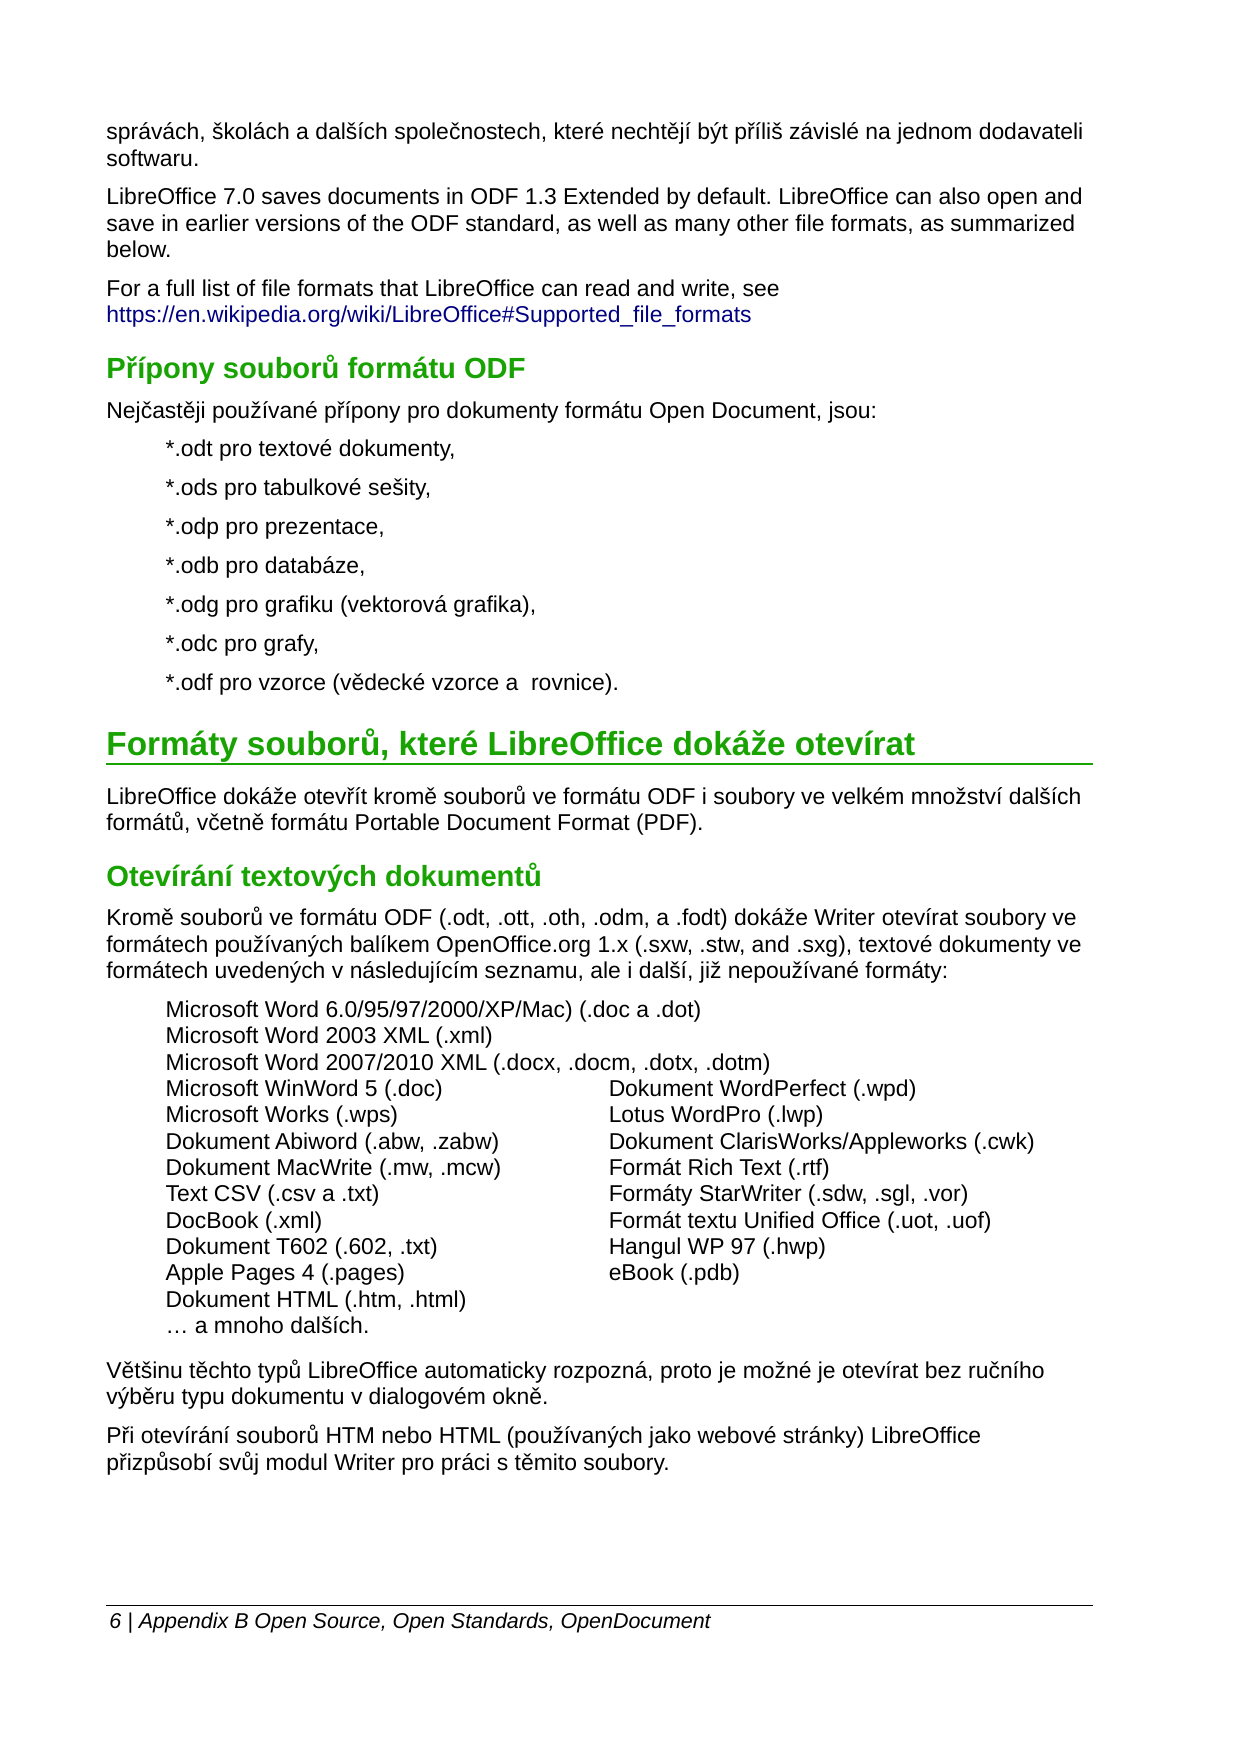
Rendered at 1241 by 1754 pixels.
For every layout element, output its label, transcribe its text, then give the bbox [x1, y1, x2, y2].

table_cell Formáty StarWriter (.sdw, .sgl, .vor) [549, 1180, 1092, 1207]
text *.odb pro databáze, [165, 552, 1093, 578]
subtitle Otevírání textových dokumentů [106, 859, 1093, 892]
text Při otevírání souborů HTM nebo HTML (používaných jako webové stránky) LibreOffice přizpůsobí svůj modul Writer pro práci s těmito soubory. [106, 1422, 1093, 1475]
text *.odc pro grafy, [165, 630, 1093, 656]
table_cell Apple Pages 4 (.pages) [106, 1259, 549, 1286]
table_cell Formát Rich Text (.rtf) [549, 1154, 1092, 1180]
list Nejčastěji používané přípony pro dokumenty formátu Open Document, jsou: [106, 397, 1093, 423]
table_cell Dokument T602 (.602, .txt) [106, 1233, 549, 1259]
subtitle Přípony souborů formátu ODF [106, 351, 1093, 385]
text LibreOffice 7.0 saves documents in ODF 1.3 Extended by default. LibreOffice can also open and save in earlier versions of the ODF standard, as well as many other file formats, as summarized below. [106, 183, 1093, 262]
table_cell [549, 1286, 1092, 1312]
text For a full list of file formats that LibreOffice can read and write, see https://en.wikipedia.org/wiki/LibreOffice#Supported_file_formats [106, 275, 1093, 328]
text *.odp pro prezentace, [165, 513, 1093, 539]
table_header Microsoft WinWord 5 (.doc) [106, 1075, 549, 1101]
text *.odf pro vzorce (vědecké vzorce a rovnice). [165, 668, 1093, 695]
table_cell eBook (.pdb) [549, 1259, 1092, 1286]
table_cell Dokument Abiword (.abw, .zabw) [106, 1128, 549, 1154]
table_cell Dokument HTML (.htm, .html) [106, 1286, 549, 1312]
text Microsoft Word 6.0/95/97/2000/XP/Mac) (.doc a .dot) Microsoft Word 2003 XML (.xml) Microsoft Word 2007/2010 XML (.docx, .docm, .dotx, .dotm) [165, 996, 1093, 1075]
table_header Dokument WordPerfect (.wpd) [549, 1075, 1092, 1101]
table_cell Hangul WP 97 (.hwp) [549, 1233, 1092, 1259]
table_cell DocBook (.xml) [106, 1207, 549, 1233]
table_cell Formát textu Unified Office (.uot, .uof) [549, 1207, 1092, 1233]
table_cell Dokument ClarisWorks/Appleworks (.cwk) [549, 1128, 1092, 1154]
list Kromě souborů ve formátu ODF (.odt, .ott, .oth, .odm, a .fodt) dokáže Writer otevírat soubory ve formátech používaných balíkem OpenOffice.org 1.x (.sxw, .stw, and .sxg), textové dokumenty ve formátech uvedených v následujícím seznamu, ale i další, již nepoužívané formáty: [106, 904, 1093, 983]
table_cell Lotus WordPro (.lwp) [549, 1101, 1092, 1128]
text *.odt pro textové dokumenty, [165, 435, 1093, 462]
text LibreOffice dokáže otevřít kromě souborů ve formátu ODF i soubory ve velkém množství dalších formátů, včetně formátu Portable Document Format (PDF). [106, 783, 1093, 835]
table_cell [549, 1312, 1092, 1351]
text správách, školách a dalších společnostech, které nechtějí být příliš závislé na jednom dodavateli softwaru. [106, 118, 1093, 171]
table_cell Text CSV (.csv a .txt) [106, 1180, 549, 1207]
text Většinu těchto typů LibreOffice automaticky rozpozná, proto je možné je otevírat bez ručního výběru typu dokumentu v dialogovém okně. [106, 1357, 1093, 1409]
table_cell Microsoft Works (.wps) [106, 1101, 549, 1128]
text *.ods pro tabulkové sešity, [165, 474, 1093, 501]
text *.odg pro grafiku (vektorová grafika), [165, 591, 1093, 617]
subtitle Formáty souborů, které LibreOffice dokáže otevírat [106, 724, 1093, 763]
table_cell Dokument MacWrite (.mw, .mcw) [106, 1154, 549, 1180]
table_cell … a mnoho dalších. [106, 1312, 549, 1351]
